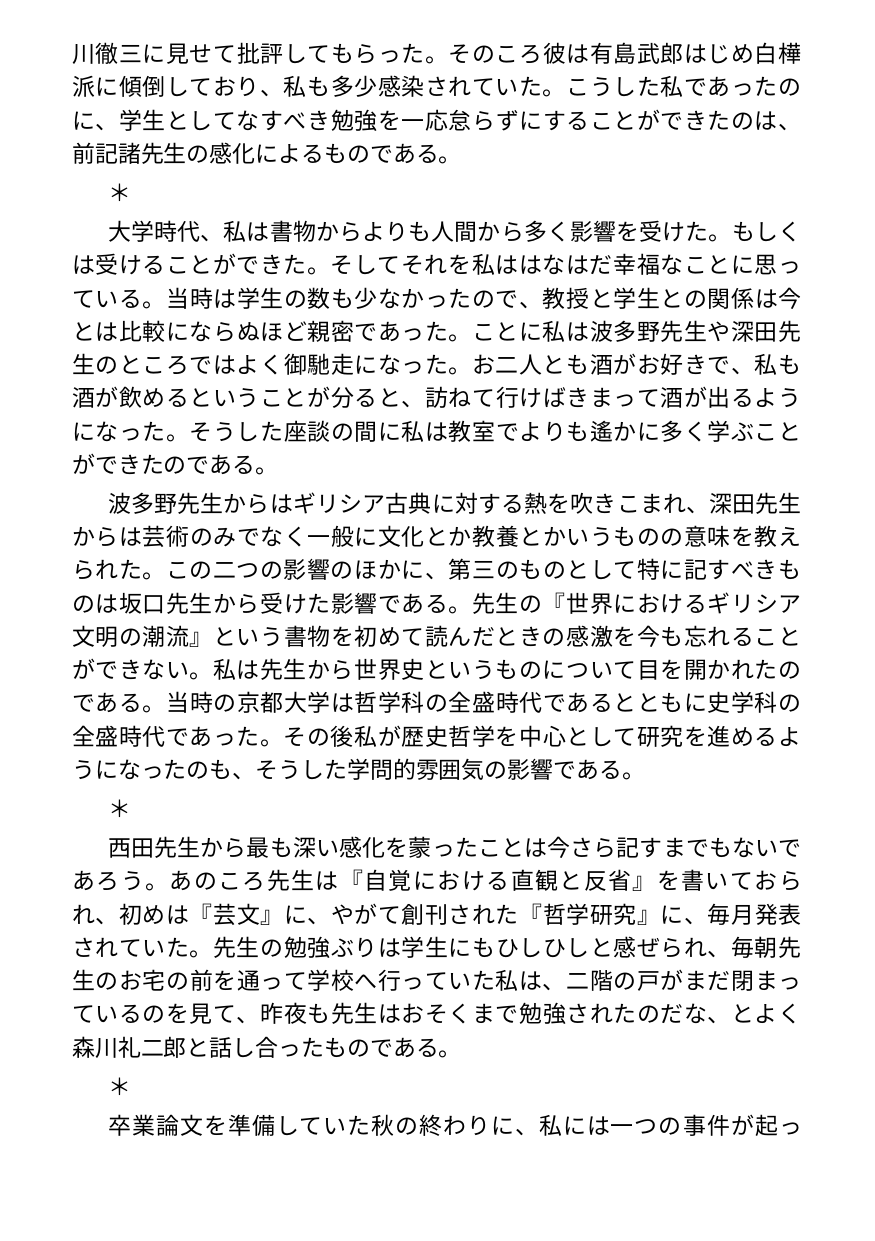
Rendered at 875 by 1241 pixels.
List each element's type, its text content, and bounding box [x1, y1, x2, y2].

text 大学時代、私は書物からよりも人間から多く影響を受けた。もしくは受けることができた。そしてそれを私ははなはだ幸福なことに思っている。当時は学生の数も少なかったので、教授と学生との関係は今とは比較にならぬほど親密であった。ことに私は波多野先生や深田先生のところではよく御馳走になった。お二人とも酒がお好きで、私も酒が飲めるということが分ると、訪ねて行けばきまって酒が出るようになった。そうした座談の間に私は教室でよりも遙かに多く学ぶことができたのである。 [72, 214, 802, 480]
text ＊ [72, 1068, 802, 1102]
text 西田先生から最も深い感化を蒙ったことは今さら記すまでもないであろう。あのころ先生は『自覚における直観と反省』を書いておられ、初めは『芸文』に、やがて創刊された『哲学研究』に、毎月発表されていた。先生の勉強ぶりは学生にもひしひしと感ぜられ、毎朝先生のお宅の前を通って学校へ行っていた私は、二階の戸がまだ閉まっているのを見て、昨夜も先生はおそくまで勉強されたのだな、とよく森川礼二郎と話し合ったものである。 [72, 830, 802, 1063]
text 卒業論文を準備していた秋の終わりに、私には一つの事件が起っ [72, 1108, 802, 1141]
text 波多野先生からはギリシア古典に対する熱を吹きこまれ、深田先生からは芸術のみでなく一般に文化とか教養とかいうものの意味を教えられた。この二つの影響のほかに、第三のものとして特に記すべきものは坂口先生から受けた影響である。先生の『世界におけるギリシア文明の潮流』という書物を初めて読んだときの感激を今も忘れることができない。私は先生から世界史というものについて目を開かれたのである。当時の京都大学は哲学科の全盛時代であるとともに史学科の全盛時代であった。その後私が歴史哲学を中心として研究を進めるようになったのも、そうした学問的雰囲気の影響である。 [72, 486, 802, 785]
text 川徹三に見せて批評してもらった。そのころ彼は有島武郎はじめ白樺派に傾倒しており、私も多少感染されていた。こうした私であったのに、学生としてなすべき勉強を一応怠らずにすることができたのは、前記諸先生の感化によるものである。 [72, 36, 802, 169]
text ＊ [72, 175, 802, 208]
text ＊ [72, 791, 802, 824]
